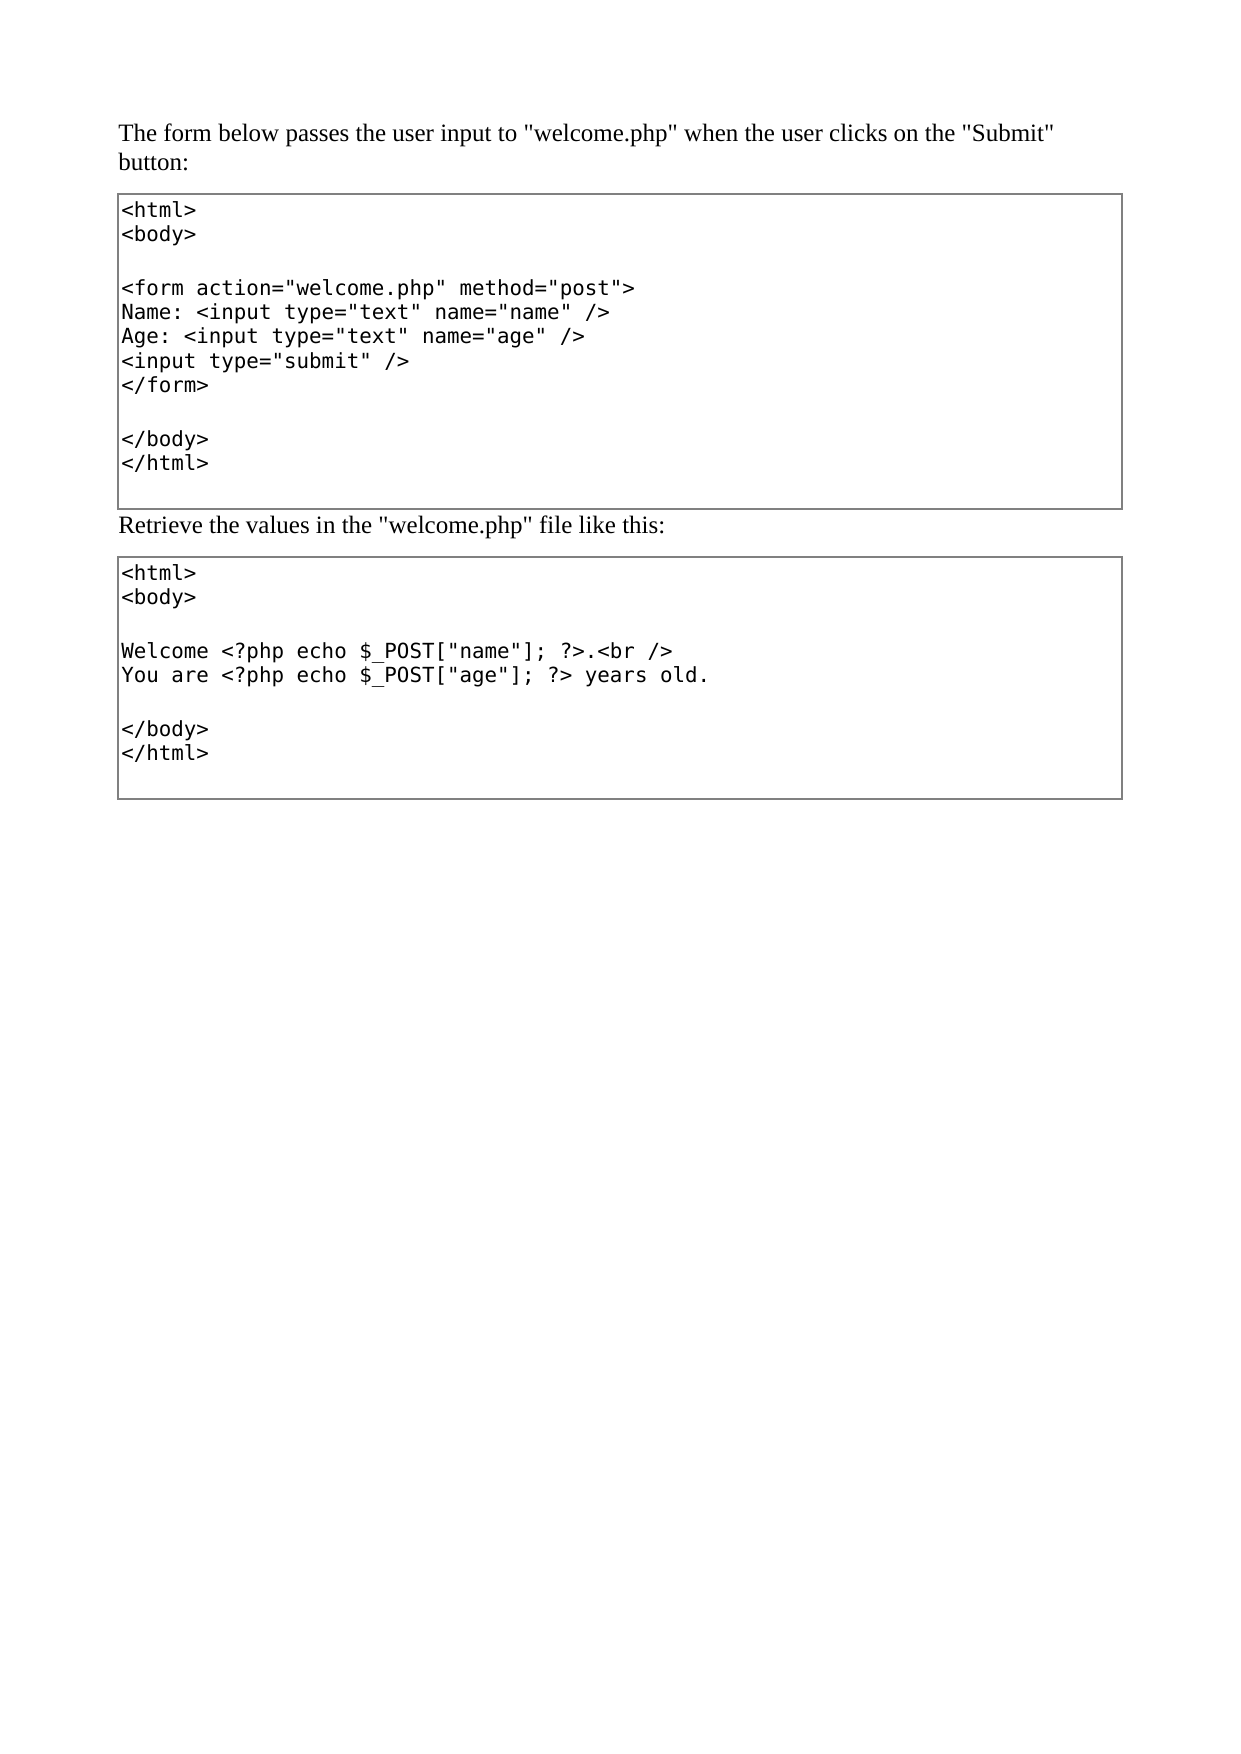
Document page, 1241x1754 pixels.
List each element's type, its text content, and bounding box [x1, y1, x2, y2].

text The form below passes the user input to "welcome.php" when the user clicks on the "Submit" button: [118, 118, 1122, 176]
text Retrieve the values in the "welcome.php" file like this: [118, 510, 1122, 538]
table_header <html> <body> Welcome <?php echo $_POST["name"]; ?>.<br /> You are <?php echo $_POST["age"]; ?> years old. </body> </html> [119, 558, 1121, 798]
table_header <html> <body> <form action="welcome.php" method="post"> Name: <input type="text" name="name" /> Age: <input type="text" name="age" /> <input type="submit" /> </form> </body> </html> [119, 195, 1121, 508]
